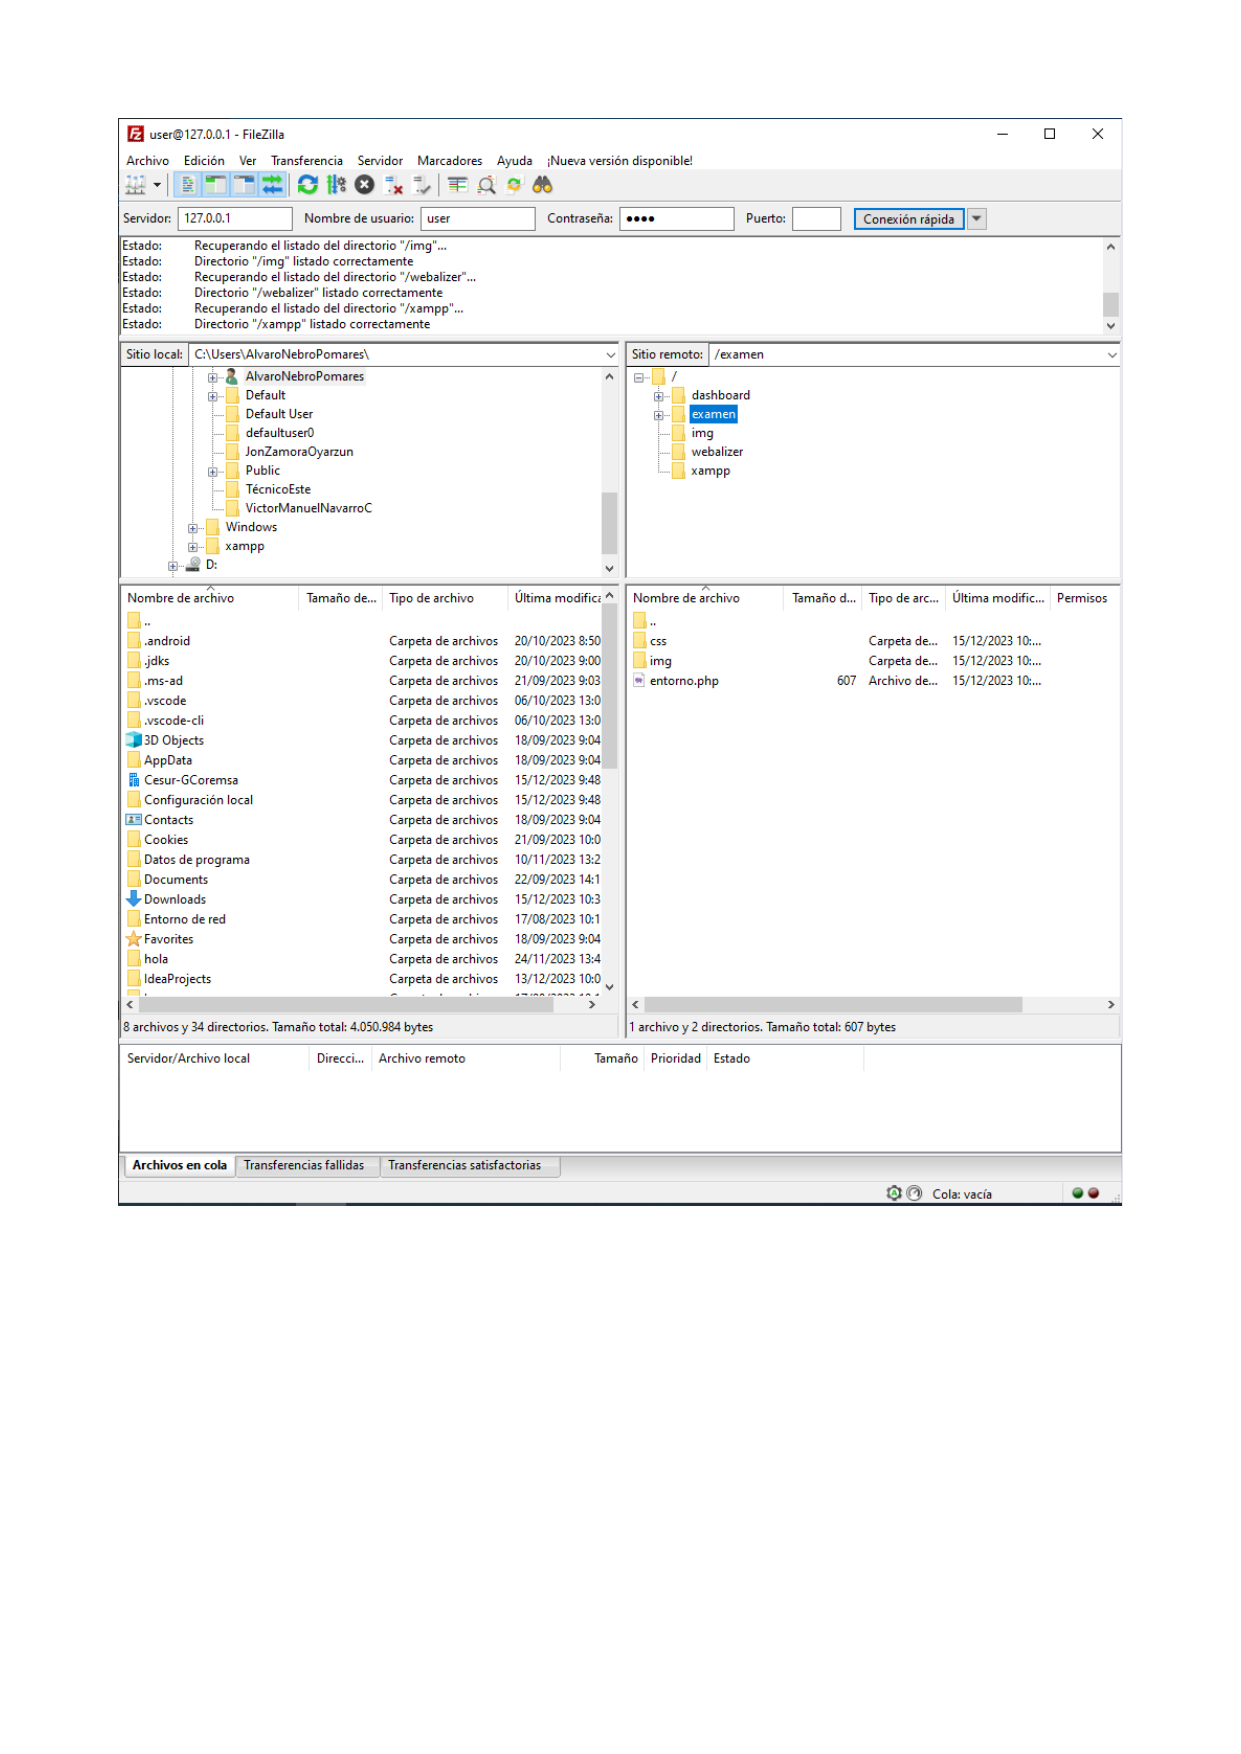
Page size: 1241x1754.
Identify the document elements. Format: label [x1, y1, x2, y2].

picture [118, 118, 1123, 1206]
